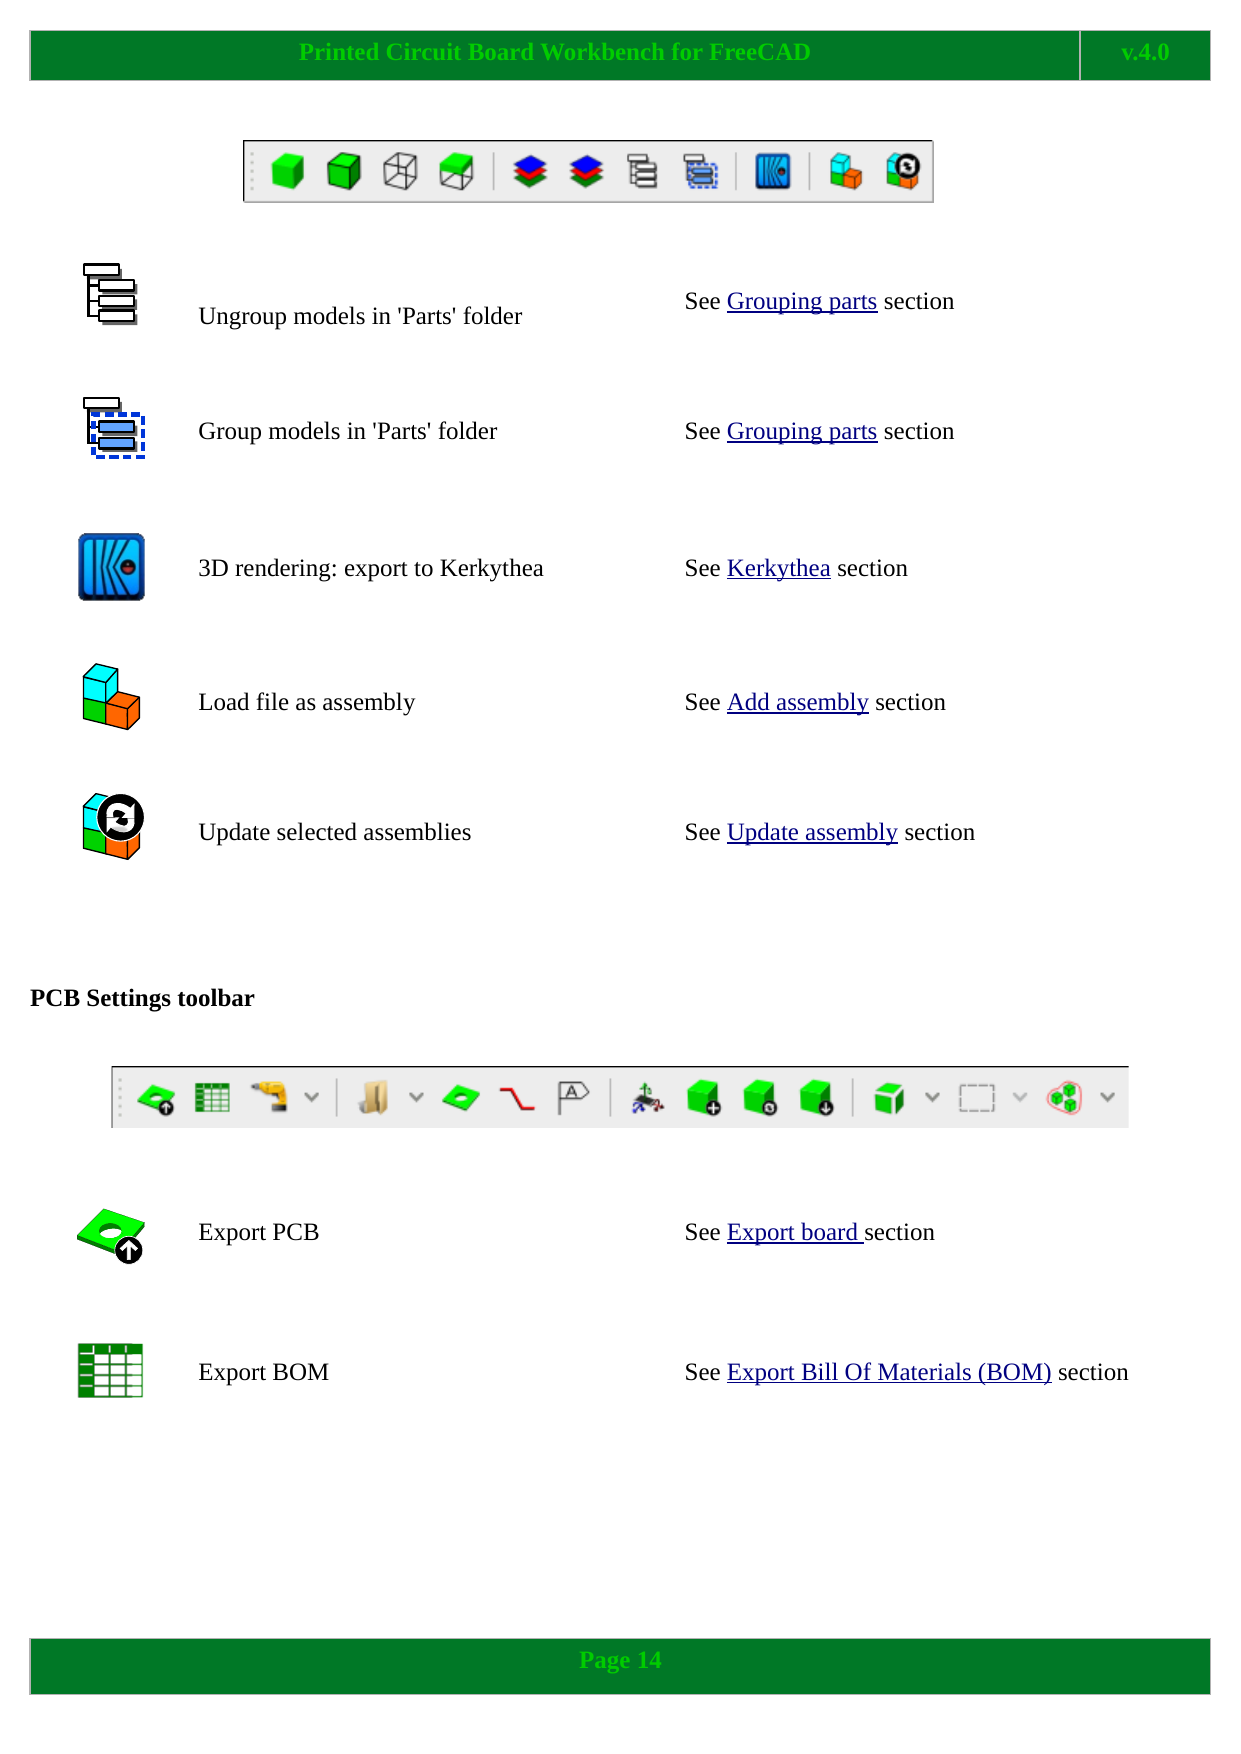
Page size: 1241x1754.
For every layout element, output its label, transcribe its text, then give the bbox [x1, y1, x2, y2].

table_cell [30, 1301, 192, 1441]
table_cell [30, 238, 192, 364]
picture [243, 140, 934, 203]
table_header See Export board section [679, 1162, 1211, 1301]
table_header [30, 1162, 192, 1301]
table_cell [30, 497, 192, 602]
table_cell Export BOM [193, 1301, 678, 1441]
table_cell [30, 767, 192, 896]
table_cell [30, 1441, 192, 1539]
table_cell [679, 1441, 1211, 1539]
table_cell See Grouping parts section [679, 364, 1211, 497]
table_cell [30, 637, 192, 767]
table_cell Load file as assembly [193, 637, 678, 767]
table_cell See Add assembly section [679, 637, 1211, 767]
table_cell Group models in 'Parts' folder [193, 364, 678, 497]
table_cell Update selected assemblies [193, 767, 678, 896]
subtitle PCB Settings toolbar [30, 983, 1211, 1046]
table_cell [30, 110, 1211, 237]
picture [75, 531, 147, 603]
picture [111, 1066, 1129, 1128]
table_cell [30, 364, 192, 497]
table_cell See Kerkythea section [679, 497, 1211, 637]
table_cell [193, 1441, 678, 1539]
table_header Export PCB [193, 1162, 678, 1301]
table_cell See Export Bill Of Materials (BOM) section [679, 1301, 1211, 1441]
picture [75, 1335, 147, 1407]
table_cell See Grouping parts section [679, 238, 1211, 364]
table_cell See Update assembly section [679, 767, 1211, 896]
table_cell [30, 603, 192, 637]
table_cell Ungroup models in 'Parts' folder [193, 238, 678, 364]
table_cell 3D rendering: export to Kerkythea [193, 497, 678, 637]
